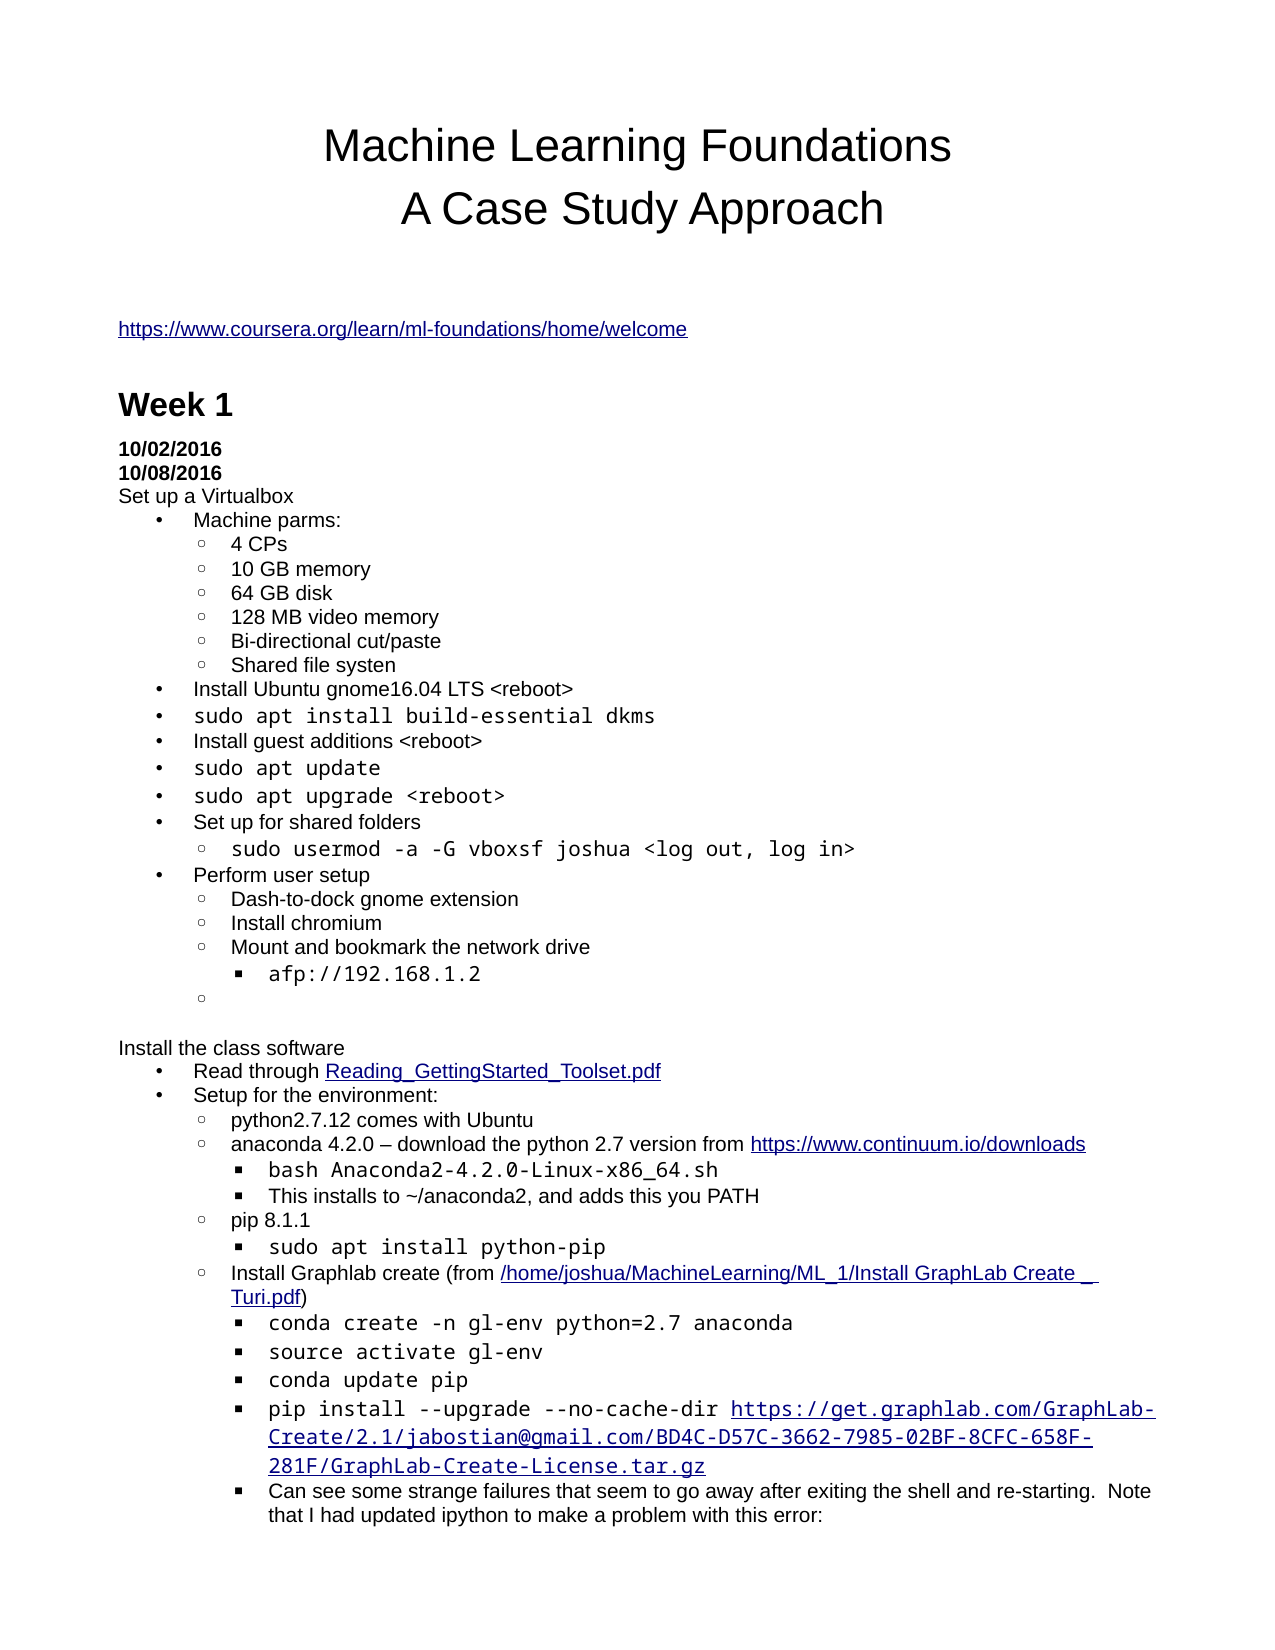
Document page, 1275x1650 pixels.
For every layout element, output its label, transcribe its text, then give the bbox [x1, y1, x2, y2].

list Shared file systen [193, 653, 1157, 677]
list 128 MB video memory [193, 604, 1157, 628]
list Install Ubuntu gnome16.04 LTS <reboot> [156, 677, 1157, 701]
text Install the class software [118, 1035, 1157, 1059]
list Set up for shared folders [156, 810, 1157, 834]
text Set up a Virtualbox [118, 484, 1157, 508]
list source activate gl-env [231, 1337, 1157, 1365]
list python2.7.12 comes with Ubuntu [193, 1107, 1157, 1131]
list Dash-to-dock gnome extension [193, 887, 1157, 911]
text A Case Study Approach [118, 181, 1157, 234]
text https://www.coursera.org/learn/ml-foundations/home/welcome [118, 316, 1157, 340]
subtitle Week 1 [118, 385, 1157, 424]
list bash Anaconda2-4.2.0-Linux-x86_64.sh [231, 1156, 1157, 1184]
list pip install --upgrade --no-cache-dir https://get.graphlab.com/GraphLab-Create/2.1/jabostian@gmail.com/BD4C-D57C-3662-7985-02BF-8CFC-658F-281F/GraphLab-Create-License.tar.gz [231, 1394, 1157, 1479]
list Can see some strange failures that seem to go away after exiting the shell and re-starting. Note that I had updated ipython to make a problem with this error: [231, 1479, 1157, 1527]
list Mount and bookmark the network drive [193, 935, 1157, 959]
list sudo apt install build-essential dkms [156, 701, 1157, 729]
list 4 CPs [193, 532, 1157, 556]
list Install Graphlab create (from /home/joshua/MachineLearning/ML_1/Install GraphLab Create _ Turi.pdf) [193, 1261, 1157, 1308]
list Machine parms: [156, 508, 1157, 532]
list Perform user setup [156, 863, 1157, 887]
list 64 GB disk [193, 580, 1157, 604]
text Machine Learning Foundations [118, 118, 1157, 171]
list sudo usermod -a -G vboxsf joshua <log out, log in> [193, 834, 1157, 863]
text 10/08/2016 [118, 460, 1157, 484]
list This installs to ~/anaconda2, and adds this you PATH [231, 1184, 1157, 1208]
list Bi-directional cut/paste [193, 628, 1157, 653]
list Install guest additions <reboot> [156, 729, 1157, 753]
list conda update pip [231, 1365, 1157, 1394]
list 10 GB memory [193, 556, 1157, 580]
list pip 8.1.1 [193, 1208, 1157, 1232]
list anaconda 4.2.0 – download the python 2.7 version from https://www.continuum.io/downloads [193, 1131, 1157, 1156]
list sudo apt update [156, 753, 1157, 782]
list conda create -n gl-env python=2.7 anaconda [231, 1308, 1157, 1337]
list Setup for the environment: [156, 1083, 1157, 1107]
list afp://192.168.1.2 [231, 959, 1157, 987]
list Read through Reading_GettingStarted_Toolset.pdf [156, 1059, 1157, 1083]
list sudo apt install python-pip [231, 1232, 1157, 1261]
list Install chromium [193, 911, 1157, 935]
text 10/02/2016 [118, 436, 1157, 460]
list sudo apt upgrade <reboot> [156, 782, 1157, 810]
